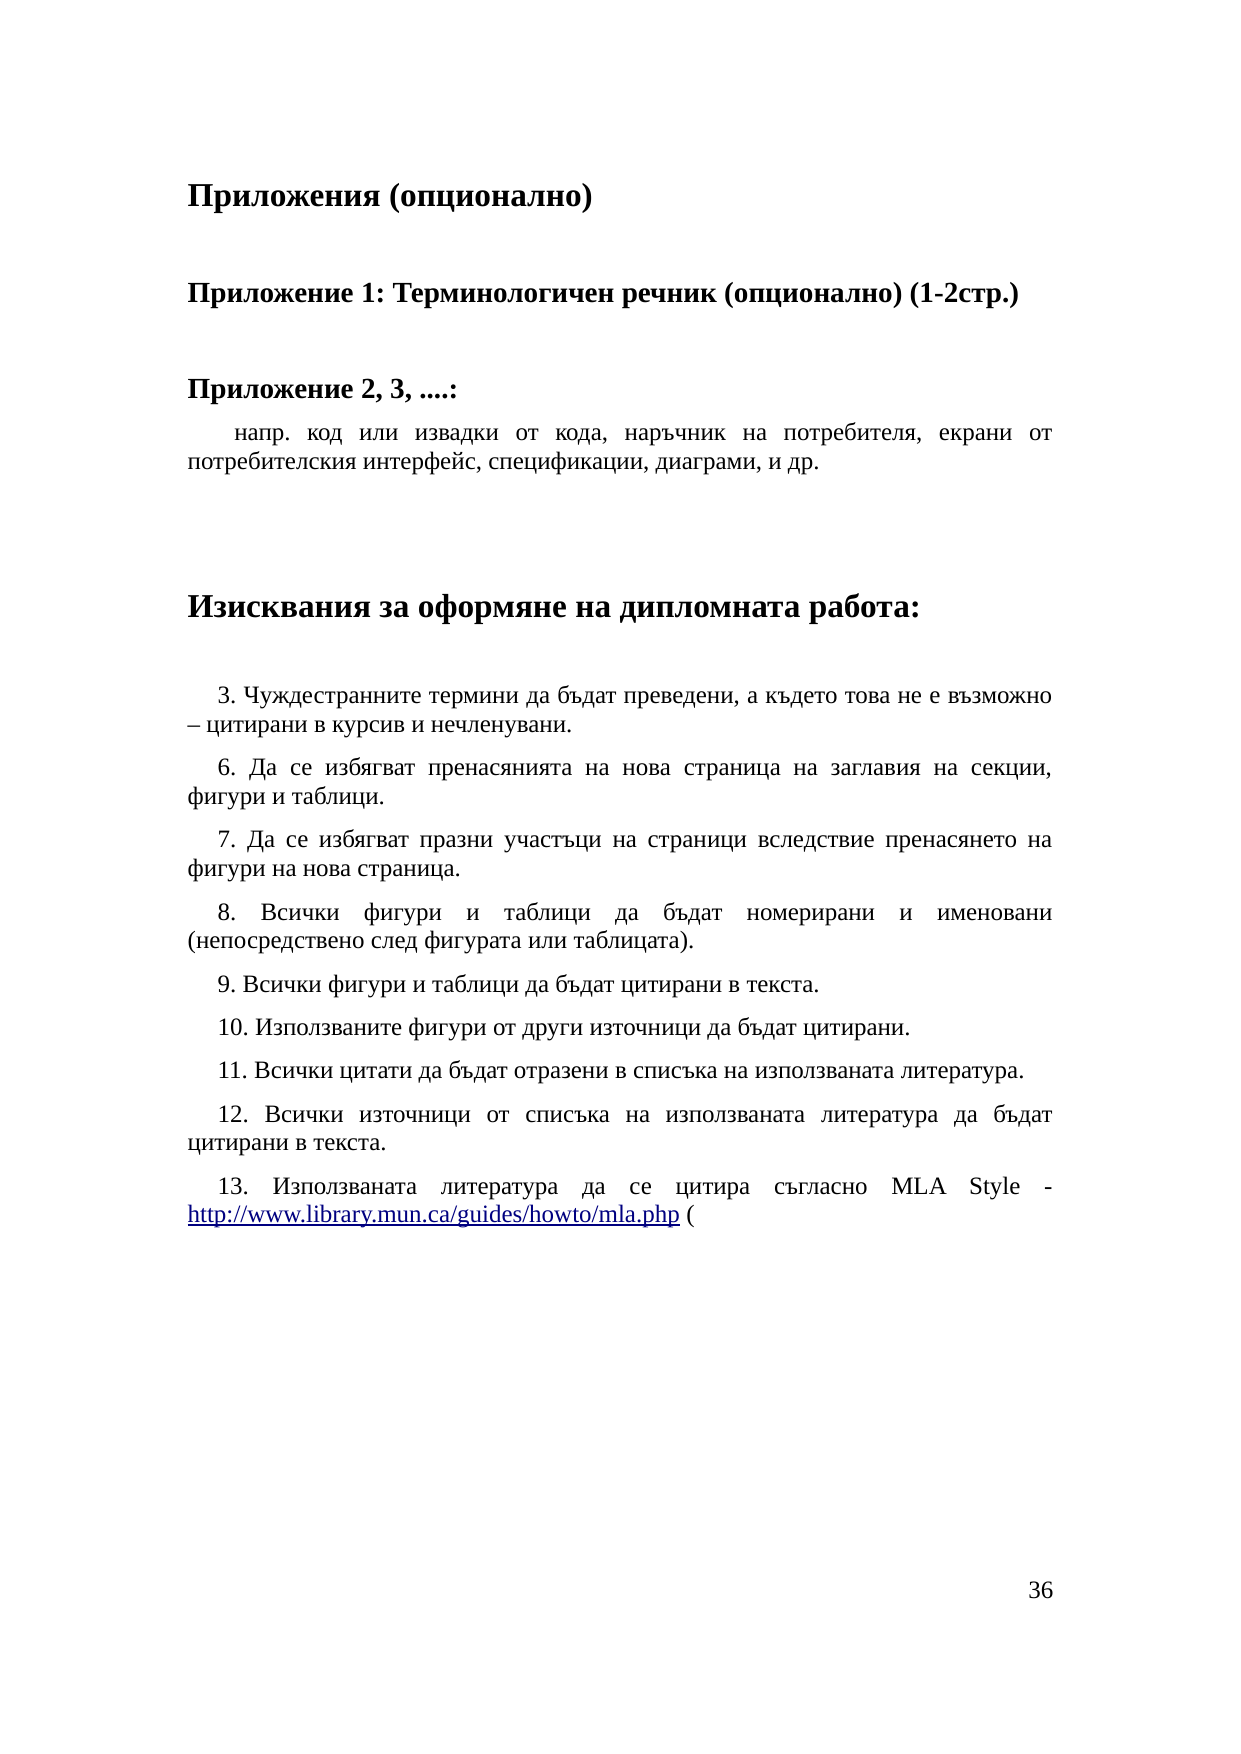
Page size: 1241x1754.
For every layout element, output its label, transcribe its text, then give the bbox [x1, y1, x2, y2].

text 6. Да се избягват пренасянията на нова страница на заглавия на секции, фигури и таблици. [187, 752, 1053, 810]
text 7. Да се избягват празни участъци на страници вследствие пренасянето на фигури на нова страница. [187, 824, 1053, 882]
text 8. Всички фигури и таблици да бъдат номерирани и именовани (непосредствено след фигурата или таблицата). [187, 897, 1053, 954]
text 12. Всички източници от списъка на използваната литература да бъдат цитирани в текста. [187, 1099, 1053, 1156]
text 3. Чуждестранните термини да бъдат преведени, а където това не е възможно – цитирани в курсив и нечленувани. [187, 680, 1053, 738]
subtitle Изисквания за оформяне на дипломната работа: [187, 586, 1053, 624]
text напр. код или извадки от кода, наръчник на потребителя, екрани от потребителския интерфейс, спецификации, диаграми, и др. [187, 417, 1053, 474]
text 13. Използваната литература да се цитира съгласно MLA Style - http://www.library.mun.ca/guides/howto/mla.php ( [187, 1171, 1053, 1228]
subtitle Приложения (опционално) [187, 175, 1053, 213]
text 11. Всички цитати да бъдат отразени в списъка на използваната литература. [187, 1055, 1053, 1084]
text 9. Всички фигури и таблици да бъдат цитирани в текста. [187, 969, 1053, 997]
text 10. Използваните фигури от други източници да бъдат цитирани. [187, 1012, 1053, 1041]
subtitle Приложение 1: Терминологичен речник (опционално) (1-2стр.) [187, 275, 1053, 309]
subtitle Приложение 2, 3, ....: [187, 371, 1053, 404]
